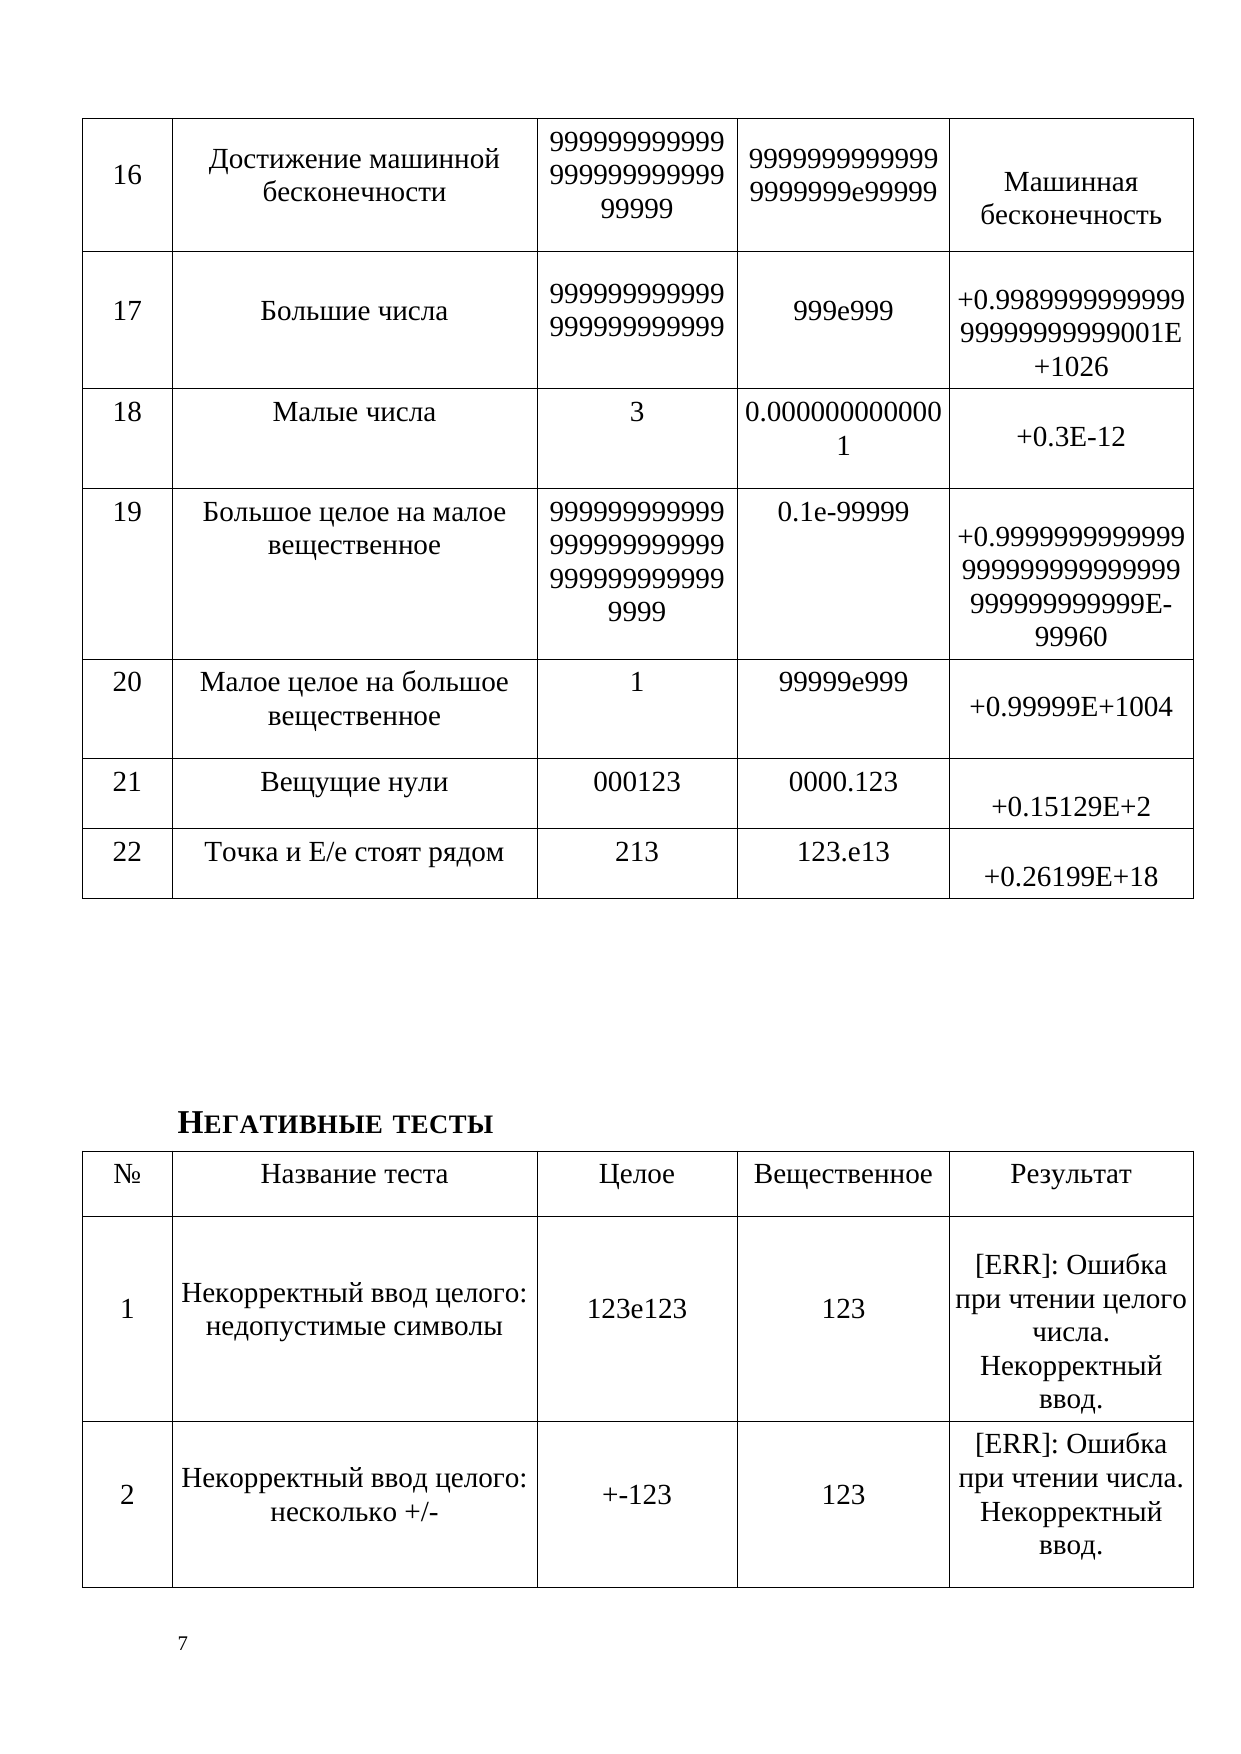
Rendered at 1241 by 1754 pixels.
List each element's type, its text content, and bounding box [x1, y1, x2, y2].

table_cell Некорректный ввод целого: несколько +/- [173, 1422, 537, 1587]
table_cell +0.15129E+2 [950, 759, 1193, 828]
table_header Вещественное [738, 1152, 949, 1216]
table_cell 3 [538, 389, 737, 488]
table_cell 99999e999 [738, 660, 949, 758]
table_header № [83, 1152, 172, 1216]
table_cell Большие числа [173, 252, 537, 388]
table_header Результат [950, 1152, 1193, 1216]
table_cell Малое целое на большое вещественное [173, 660, 537, 758]
table_cell 123e123 [538, 1217, 737, 1421]
table_cell 213 [538, 829, 737, 898]
table_cell 999e999 [738, 252, 949, 388]
table_cell 20 [83, 660, 172, 758]
table_cell Большое целое на малое вещественное [173, 489, 537, 658]
table_cell [ERR]: Ошибка при чтении целого числа. Некорректный ввод. [950, 1217, 1193, 1421]
table_cell +0.99999E+1004 [950, 660, 1193, 758]
table_header Целое [538, 1152, 737, 1216]
table_cell 19 [83, 489, 172, 658]
table_cell 1 [538, 660, 737, 758]
table_cell 000123 [538, 759, 737, 828]
table_cell [ERR]: Ошибка при чтении числа. Некорректный ввод. [950, 1422, 1193, 1587]
table_cell 0.0000000000001 [738, 389, 949, 488]
subtitle Негативные тесты [177, 1102, 1152, 1141]
table_header Название теста [173, 1152, 537, 1216]
table_cell Вещущие нули [173, 759, 537, 828]
table_cell +0.26199E+18 [950, 829, 1193, 898]
table_cell 18 [83, 389, 172, 488]
table_cell +0.9999999999999999999999999999999999999999E-99960 [950, 489, 1193, 658]
table_cell 123 [738, 1422, 949, 1587]
table_cell Машинная бесконечность [950, 119, 1193, 251]
table_cell 9999999999999999999999999999999999999999 [538, 489, 737, 658]
table_cell 0.1e-99999 [738, 489, 949, 658]
table_cell Точка и E/e стоят рядом [173, 829, 537, 898]
table_cell 2 [83, 1422, 172, 1587]
table_cell 1 [83, 1217, 172, 1421]
table_cell +0.998999999999999999999999001E+1026 [950, 252, 1193, 388]
table_cell 16 [83, 119, 172, 251]
table_cell 123.e13 [738, 829, 949, 898]
table_cell 99999999999999999999999999999 [538, 119, 737, 251]
table_cell 22 [83, 829, 172, 898]
table_cell 999999999999999999999999 [538, 252, 737, 388]
table_cell Малые числа [173, 389, 537, 488]
table_cell 0000.123 [738, 759, 949, 828]
table_cell +0.3E-12 [950, 389, 1193, 488]
table_cell Некорректный ввод целого: недопустимые символы [173, 1217, 537, 1421]
table_cell 123 [738, 1217, 949, 1421]
table_cell 99999999999999999999e99999 [738, 119, 949, 251]
table_cell 21 [83, 759, 172, 828]
table_cell +-123 [538, 1422, 737, 1587]
table_cell 17 [83, 252, 172, 388]
table_cell Достижение машинной бесконечности [173, 119, 537, 251]
